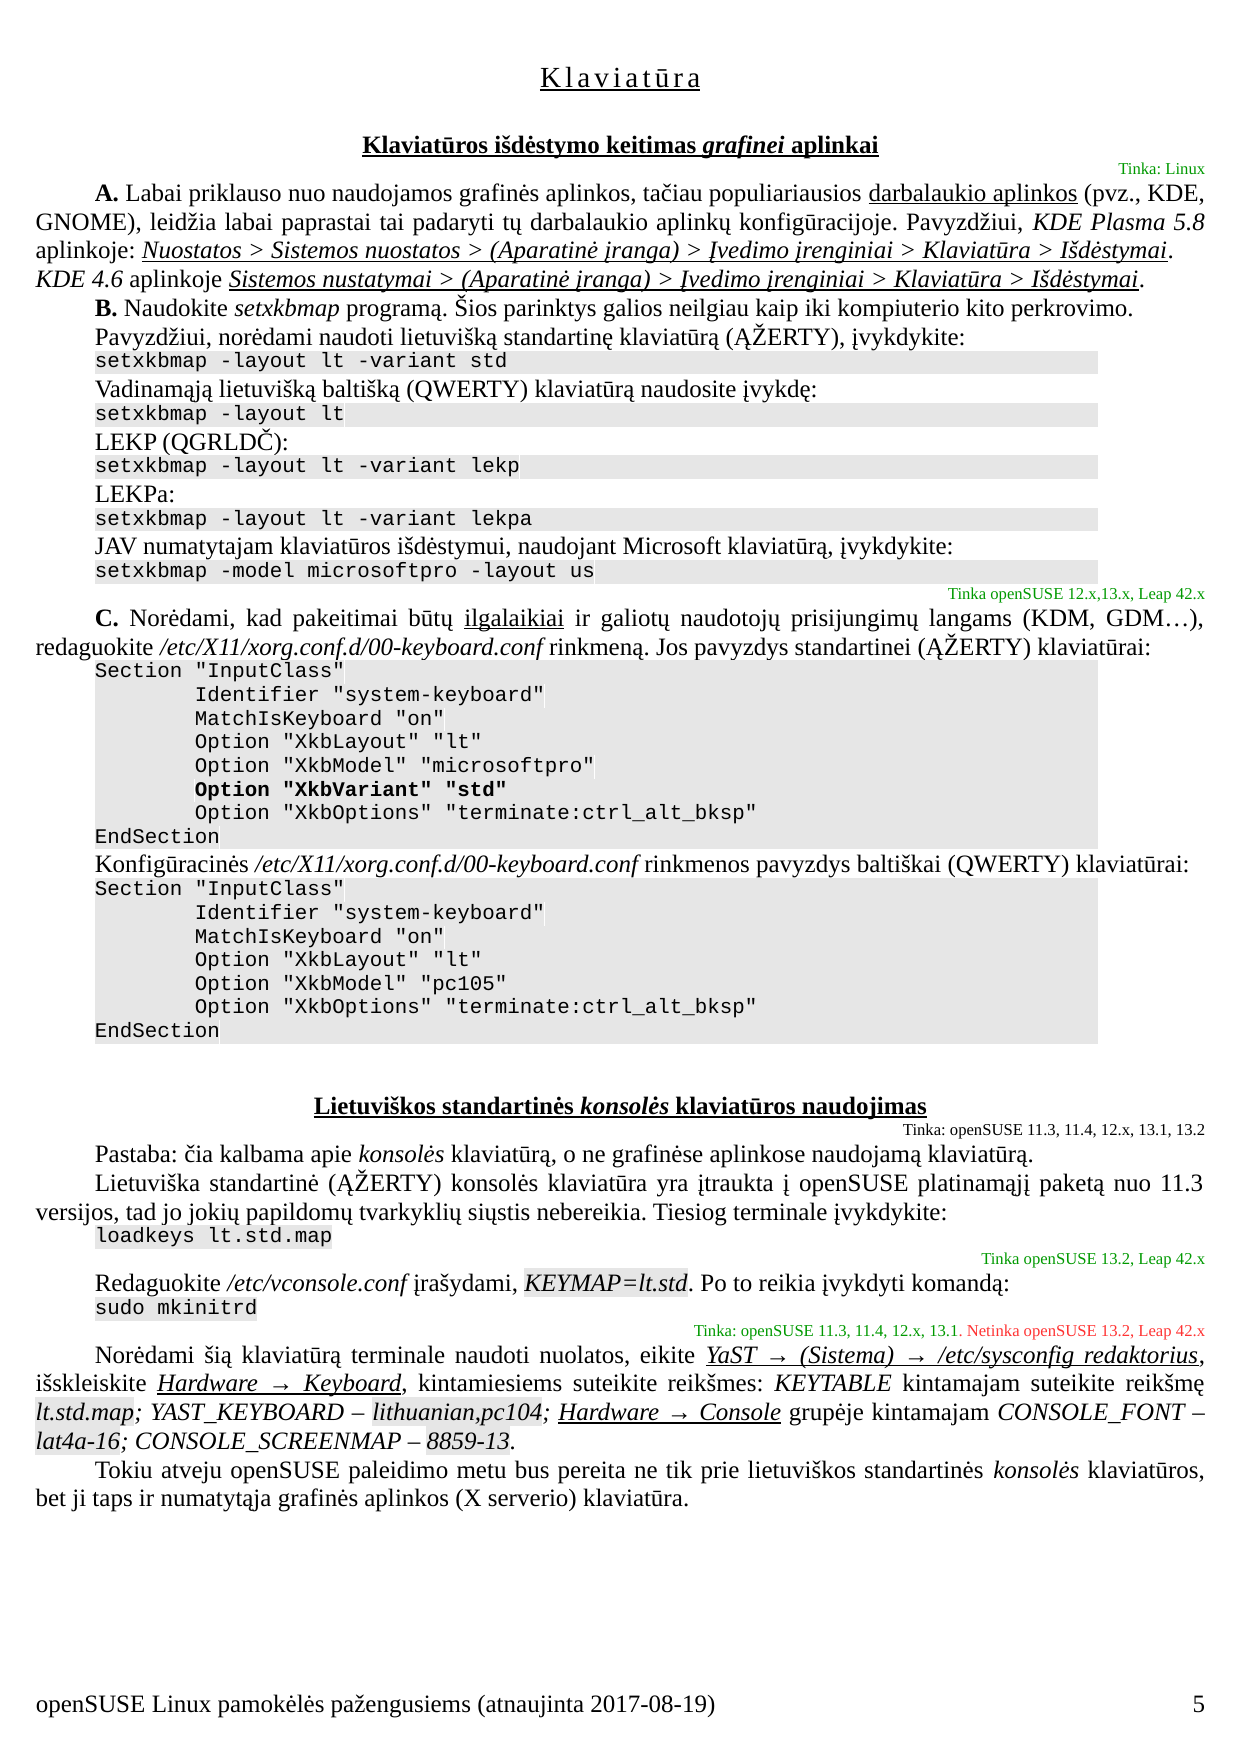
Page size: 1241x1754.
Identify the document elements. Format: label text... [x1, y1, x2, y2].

text LEKP (QGRLDČ): [35, 427, 1205, 455]
text Tinka: openSUSE 11.3, 11.4, 12.x, 13.1, 13.2 [35, 1120, 1205, 1139]
text Lietuviška standartinė (ĄŽERTY) konsolės klaviatūra yra įtraukta į openSUSE platinamąjį paketą nuo 11.3 versijos, tad jo jokių papildomų tvarkyklių siųstis nebereikia. Tiesiog terminale įvykdykite: [35, 1168, 1205, 1225]
text A. Labai priklauso nuo naudojamos grafinės aplinkos, tačiau populiariausios darbalaukio aplinkos (pvz., KDE, GNOME), leidžia labai paprastai tai padaryti tų darbalaukio aplinkų konfigūracijoje. Pavyzdžiui, KDE Plasma 5.8 aplinkoje: Nuostatos > Sistemos nuostatos > (Aparatinė įranga) > Įvedimo įrenginiai > Klaviatūra > Išdėstymai. [35, 178, 1205, 264]
text EndSection [35, 826, 1205, 849]
text sudo mkinitrd [257, 1297, 1205, 1321]
text Option "XkbOptions" "terminate:ctrl_alt_bksp" [35, 997, 1205, 1020]
text setxkbmap -model microsoftpro -layout us [1098, 560, 1205, 584]
text setxkbmap -model microsoftpro -layout us [35, 560, 95, 584]
text Option "XkbVariant" "std" [35, 779, 1205, 802]
text setxkbmap -layout lt -variant lekp [1098, 455, 1205, 479]
text Konfigūracinės /etc/X11/xorg.conf.d/00-keyboard.conf rinkmenos pavyzdys baltiškai (QWERTY) klaviatūrai: [35, 849, 1205, 878]
text Pastaba: čia kalbama apie konsolės klaviatūrą, o ne grafinėse aplinkose naudojamą klaviatūrą. [35, 1139, 1205, 1168]
text Norėdami šią klaviatūrą terminale naudoti nuolatos, eikite YaST → (Sistema) → /etc/sysconfig redaktorius, išskleiskite Hardware → Keyboard, kintamiesiems suteikite reikšmes: KEYTABLE kintamajam suteikite reikšmę lt.std.map; YAST_KEYBOARD – lithuanian,pc104; Hardware → Console grupėje kintamajam CONSOLE_FONT – lat4a-16; CONSOLE_SCREENMAP – 8859-13. [35, 1340, 1205, 1455]
text setxkbmap -layout lt -variant std [1098, 351, 1205, 374]
text MatchIsKeyboard "on" [35, 926, 1205, 949]
text Option "XkbOptions" "terminate:ctrl_alt_bksp" [35, 802, 1205, 826]
text setxkbmap -layout lt -variant lekp [35, 455, 95, 479]
text Tinka: openSUSE 11.3, 11.4, 12.x, 13.1. Netinka openSUSE 13.2, Leap 42.x [35, 1321, 1205, 1340]
text Tinka openSUSE 12.x,13.x, Leap 42.x [35, 584, 1205, 603]
text Section "InputClass" [35, 660, 1205, 684]
text Option "XkbModel" "pc105" [35, 973, 1205, 997]
text Tokiu atveju openSUSE paleidimo metu bus pereita ne tik prie lietuviškos standartinės konsolės klaviatūros, bet ji taps ir numatytąja grafinės aplinkos (X serverio) klaviatūra. [35, 1455, 1205, 1512]
text Option "XkbModel" "microsoftpro" [35, 755, 1205, 779]
text Redaguokite /etc/vconsole.conf įrašydami, KEYMAP=lt.std. Po to reikia įvykdyti komandą: [35, 1268, 1205, 1297]
text JAV numatytajam klaviatūros išdėstymui, naudojant Microsoft klaviatūrą, įvykdykite: [35, 531, 1205, 560]
text Lietuviškos standartinės konsolės klaviatūros naudojimas [35, 1091, 1205, 1120]
text Identifier "system-keyboard" [35, 684, 1205, 708]
text Identifier "system-keyboard" [35, 902, 1205, 926]
text Option "XkbLayout" "lt" [35, 949, 1205, 973]
text MatchIsKeyboard "on" [35, 708, 1205, 731]
text setxkbmap -layout lt -variant lekpa [35, 508, 95, 531]
text sudo mkinitrd [35, 1297, 95, 1321]
text C. Norėdami, kad pakeitimai būtų ilgalaikiai ir galiotų naudotojų prisijungimų langams (KDM, GDM…), redaguokite /etc/X11/xorg.conf.d/00-keyboard.conf rinkmeną. Jos pavyzdys standartinei (ĄŽERTY) klaviatūrai: [35, 603, 1205, 660]
text Pavyzdžiui, norėdami naudoti lietuvišką standartinę klaviatūrą (ĄŽERTY), įvykdykite: [35, 322, 1205, 351]
text setxkbmap -layout lt [35, 403, 95, 427]
text Vadinamąją lietuvišką baltišką (QWERTY) klaviatūrą naudosite įvykdę: [35, 374, 1205, 403]
text KDE 4.6 aplinkoje Sistemos nustatymai > (Aparatinė įranga) > Įvedimo įrenginiai > Klaviatūra > Išdėstymai. [35, 264, 1205, 293]
text setxkbmap -layout lt -variant std [35, 351, 95, 374]
text EndSection [35, 1020, 1205, 1044]
text LEKPa: [35, 479, 1205, 508]
text loadkeys lt.std.map [35, 1225, 95, 1249]
text Tinka openSUSE 13.2, Leap 42.x [35, 1249, 1205, 1268]
text Section "InputClass" [35, 878, 1205, 902]
text setxkbmap -layout lt [1098, 403, 1205, 427]
text loadkeys lt.std.map [332, 1225, 1205, 1249]
text setxkbmap -layout lt -variant lekpa [1098, 508, 1205, 531]
text Tinka: Linux [35, 159, 1205, 178]
text Option "XkbLayout" "lt" [35, 731, 1205, 755]
subtitle Klaviatūra [35, 60, 1205, 94]
text Klaviatūros išdėstymo keitimas grafinei aplinkai [35, 130, 1205, 159]
text B. Naudokite setxkbmap programą. Šios parinktys galios neilgiau kaip iki kompiuterio kito perkrovimo. [35, 293, 1205, 322]
